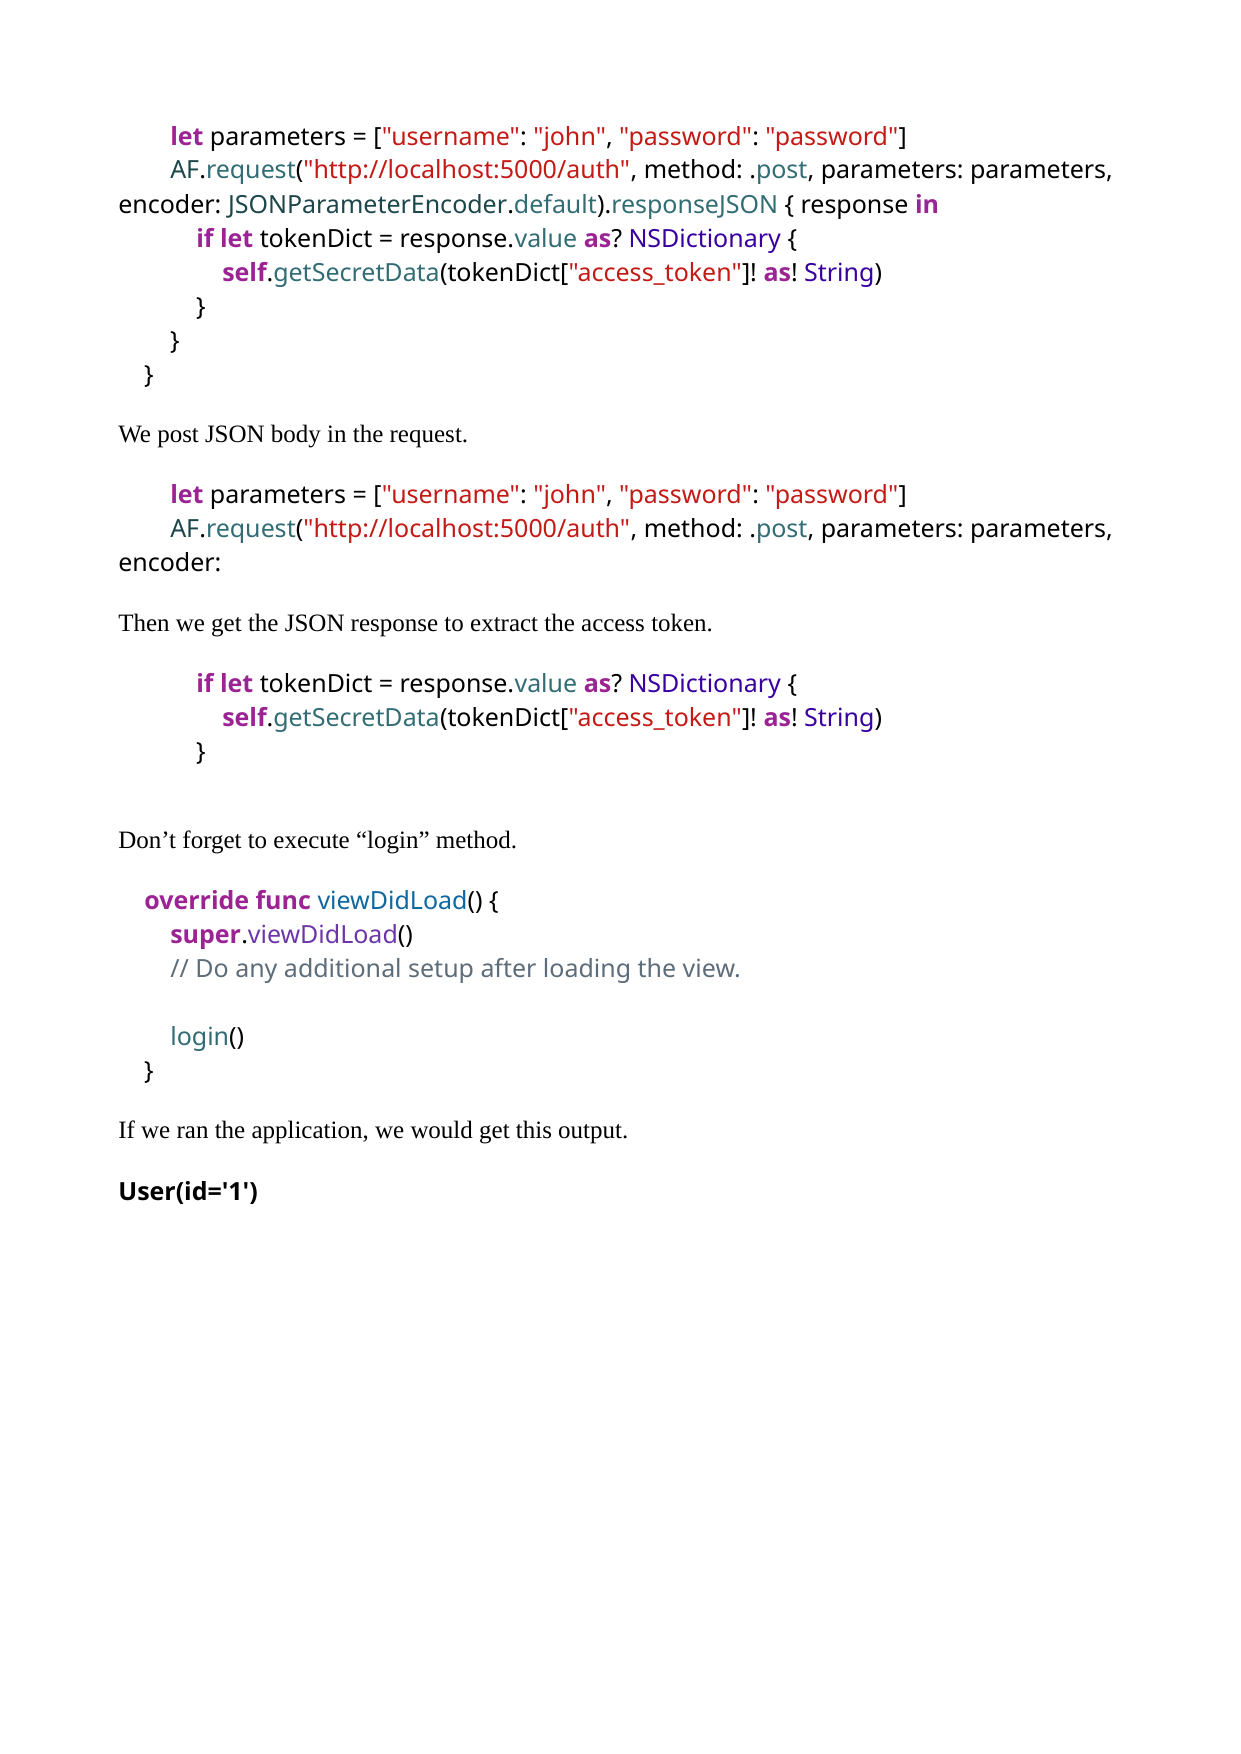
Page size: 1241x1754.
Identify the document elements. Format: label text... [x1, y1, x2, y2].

text } [118, 322, 1122, 357]
text override func viewDidLoad() { [118, 882, 1122, 917]
text super.viewDidLoad() [118, 917, 1122, 951]
text Don’t forget to execute “login” method. [118, 825, 1122, 854]
text let parameters = ["username": "john", "password": "password"] [118, 118, 1122, 152]
text AF.request("http://localhost:5000/auth", method: .post, parameters: parameters, encoder: JSONParameterEncoder.default).responseJSON { response in [118, 152, 1122, 220]
text let parameters = ["username": "john", "password": "password"] [118, 477, 1122, 511]
text AF.request("http://localhost:5000/auth", method: .post, parameters: parameters, encoder: [118, 511, 1122, 579]
text } [118, 1053, 1122, 1087]
text } [118, 288, 1122, 322]
text login() [118, 1019, 1122, 1053]
text // Do any additional setup after loading the view. [118, 951, 1122, 985]
text if let tokenDict = response.value as? NSDictionary { [118, 665, 1122, 699]
text If we ran the application, we would get this output. [118, 1116, 1122, 1144]
text Then we get the JSON response to extract the access token. [118, 608, 1122, 637]
text if let tokenDict = response.value as? NSDictionary { [118, 220, 1122, 254]
text self.getSecretData(tokenDict["access_token"]! as! String) [118, 254, 1122, 288]
text User(id='1') [118, 1173, 1122, 1207]
text self.getSecretData(tokenDict["access_token"]! as! String) [118, 699, 1122, 733]
text We post JSON body in the request. [118, 419, 1122, 448]
text } [118, 357, 1122, 391]
text } [118, 733, 1122, 767]
